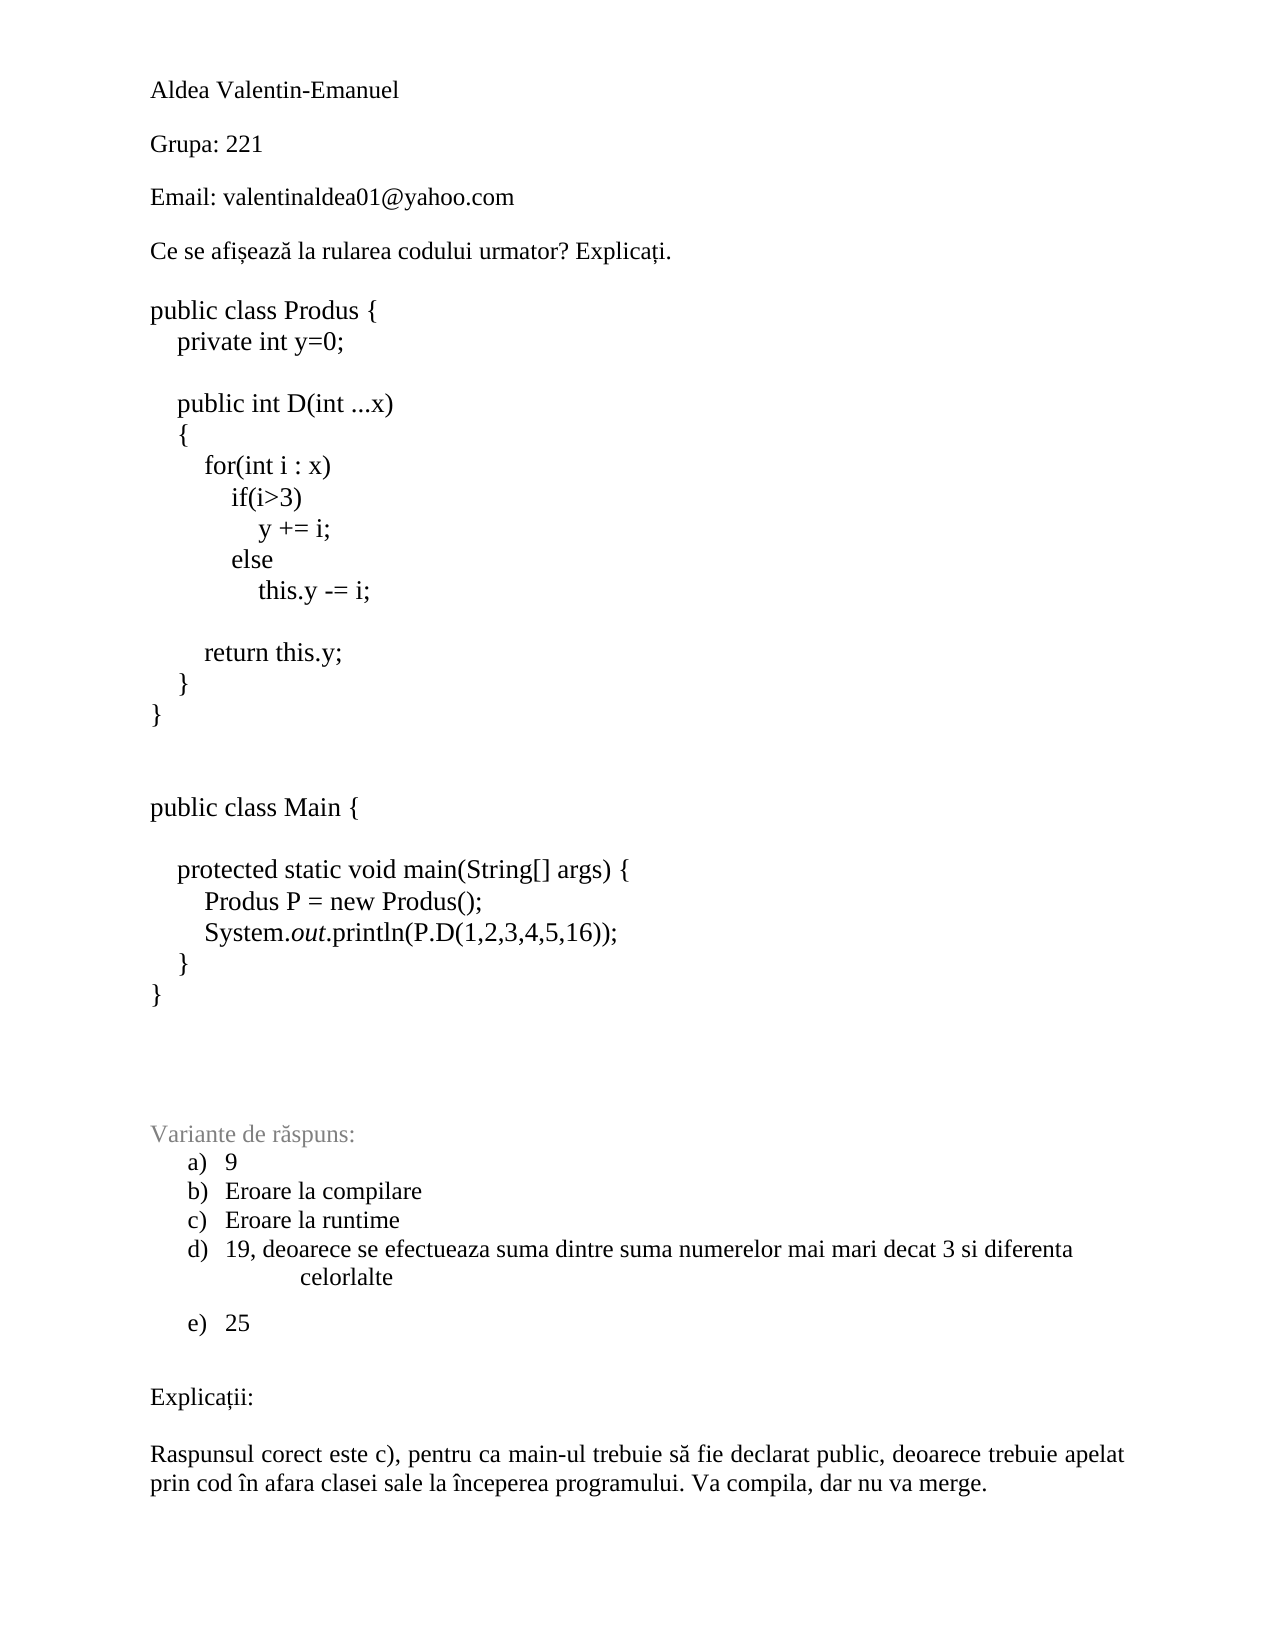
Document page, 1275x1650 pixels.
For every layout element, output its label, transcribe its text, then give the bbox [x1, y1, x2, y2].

text Raspunsul corect este c), pentru ca main-ul trebuie să fie declarat public, deoarece trebuie apelat prin cod în afara clasei sale la începerea programului. Va compila, dar nu va merge. [150, 1439, 1125, 1497]
text Ce se afișează la rularea codului urmator? Explicați. public class Produs { private int y=0; public int D(int ...x) { for(int i : x) if(i>3) y += i; else this.y -= i; return this.y; } } [150, 236, 1125, 730]
text Explicații: [150, 1382, 1125, 1411]
text Aldea Valentin-Emanuel [150, 75, 1125, 104]
list 25 [187, 1308, 1125, 1337]
text Variante de răspuns: [150, 1119, 1125, 1147]
list Eroare la compilare [187, 1176, 1125, 1205]
list 9 [187, 1147, 1125, 1176]
list 19, deoarece se efectueaza suma dintre suma numerelor mai mari decat 3 si diferenta celorlalte [187, 1234, 1125, 1291]
text public class Main { protected static void main(String[] args) { Produs P = new Produs(); System.out.println(P.D(1,2,3,4,5,16)); } } [150, 730, 1125, 1009]
list Eroare la runtime [187, 1205, 1125, 1234]
text Email: valentinaldea01@yahoo.com [150, 182, 1125, 211]
text Grupa: 221 [150, 129, 1125, 157]
